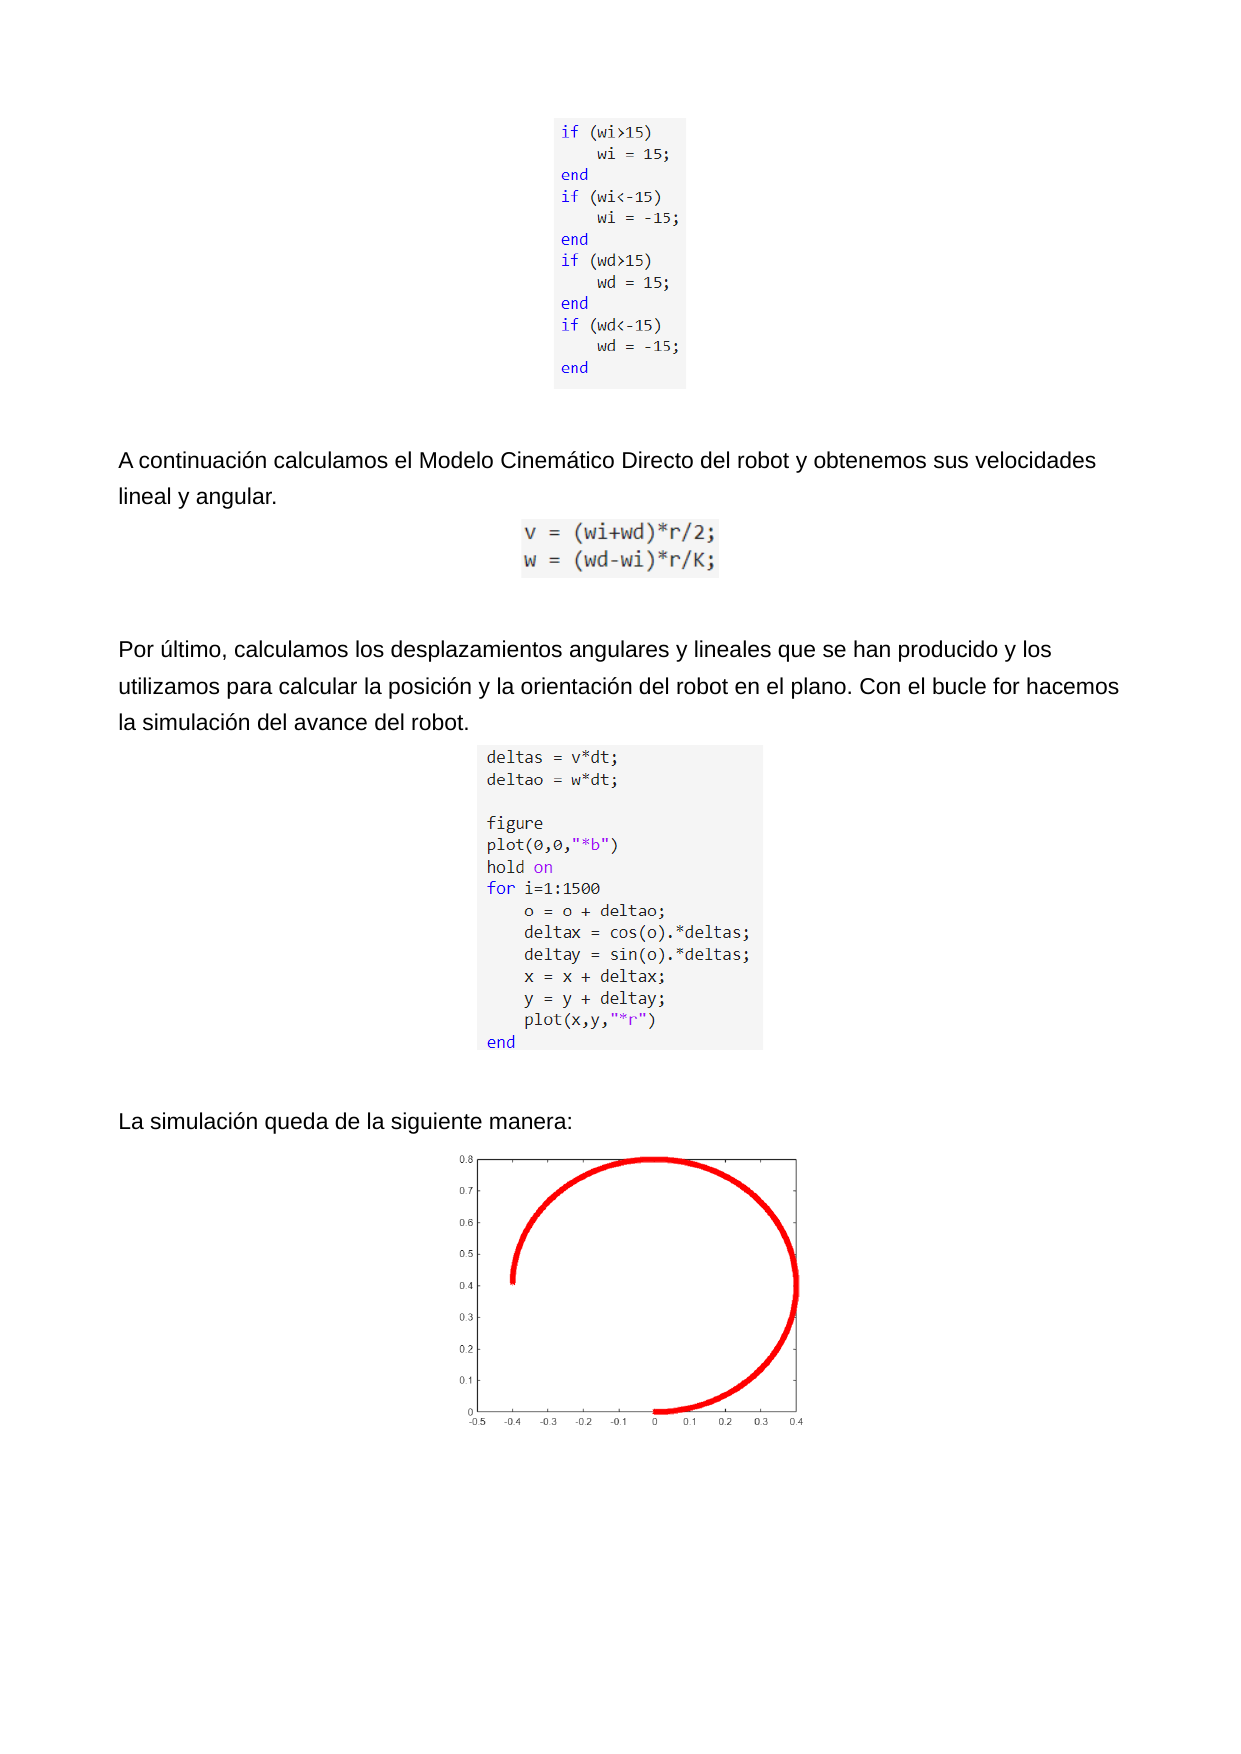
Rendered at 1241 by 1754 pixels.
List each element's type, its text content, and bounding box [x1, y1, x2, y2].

text A continuación calculamos el Modelo Cinemático Directo del robot y obtenemos sus velocidades lineal y angular. [118, 447, 1122, 509]
text La simulación queda de la siguiente manera: [118, 1108, 1122, 1134]
picture [477, 745, 764, 1050]
picture [431, 1144, 809, 1430]
text Por último, calculamos los desplazamientos angulares y lineales que se han producido y los utilizamos para calcular la posición y la orientación del robot en el plano. Con el bucle for hacemos la simulación del avance del robot. [118, 636, 1122, 736]
picture [521, 519, 719, 578]
picture [553, 118, 687, 389]
